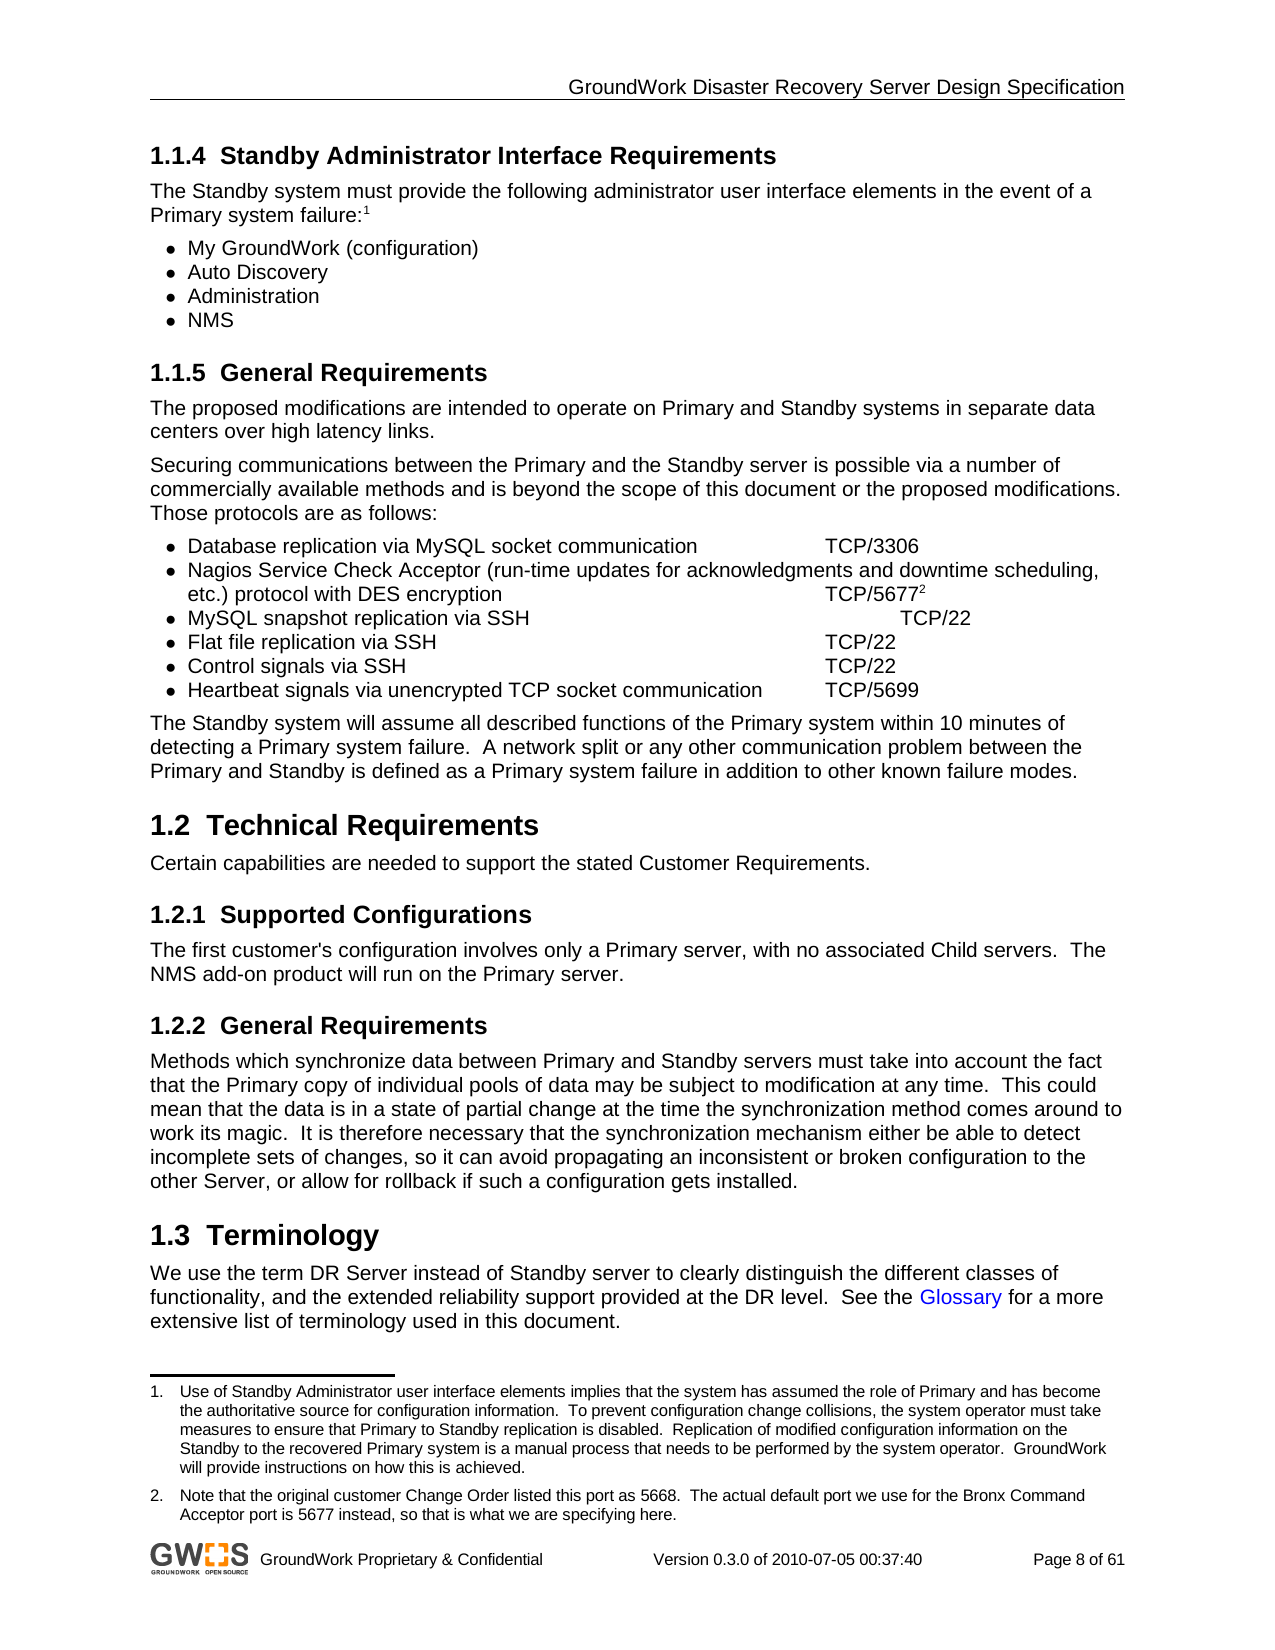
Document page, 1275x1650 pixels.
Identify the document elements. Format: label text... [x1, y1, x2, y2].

text The Standby system must provide the following administrator user interface elements in the event of a Primary system failure: [150, 179, 1125, 227]
picture [150, 1543, 248, 1575]
list MySQL snapshot replication via SSH TCP/22 [165, 606, 1125, 630]
list Heartbeat signals via unencrypted TCP socket communication TCP/5699 [165, 678, 1125, 702]
subtitle Technical Requirements [150, 808, 1125, 842]
list Control signals via SSH TCP/22 [165, 654, 1125, 678]
text We use the term DR Server instead of Standby server to clearly distinguish the different classes of functionality, and the extended reliability support provided at the DR level. See the Glossary for a more extensive list of terminology used in this document. [150, 1261, 1125, 1333]
text The first customer's configuration involves only a Primary server, with no associated Child servers. The NMS add-on product will run on the Primary server. [150, 938, 1125, 986]
text The proposed modifications are intended to operate on Primary and Standby systems in separate data centers over high latency links. [150, 395, 1125, 443]
text Use of Standby Administrator user interface elements implies that the system has assumed the role of Primary and has become the authoritative source for configuration information. To prevent configuration change collisions, the system operator must take measures to ensure that Primary to Standby replication is disabled. Replication of modified configuration information on the Standby to the recovered Primary system is a manual process that needs to be performed by the system operator. GroundWork will provide instructions on how this is achieved. [150, 1382, 1125, 1477]
list NMS [165, 308, 1125, 332]
subtitle Supported Configurations [150, 900, 1125, 929]
list Note that the original customer Change Order listed this port as 5668. The actual default port we use for the Bronx Command Acceptor port is 5677 instead, so that is what we are specifying here. [150, 1486, 1125, 1524]
text Securing communications between the Primary and the Standby server is possible via a number of commercially available methods and is beyond the scope of this document or the proposed modifications. Those protocols are as follows: [150, 452, 1125, 525]
text Certain capabilities are needed to support the stated Customer Requirements. [150, 851, 1125, 875]
list Nagios Service Check Acceptor (run-time updates for acknowledgments and downtime scheduling, etc.) protocol with DES encryption TCP/5677 [165, 558, 1125, 606]
subtitle Terminology [150, 1218, 1125, 1252]
text The Standby system will assume all described functions of the Primary system within 10 minutes of detecting a Primary system failure. A network split or any other communication problem between the Primary and Standby is defined as a Primary system failure in addition to other known failure modes. [150, 711, 1125, 783]
text Methods which synchronize data between Primary and Standby servers must take into account the fact that the Primary copy of individual pools of data may be subject to modification at any time. This could mean that the data is in a state of partial change at the time the synchronization method comes around to work its magic. It is therefore necessary that the synchronization mechanism either be able to detect incomplete sets of changes, so it can avoid propagating an inconsistent or broken configuration to the other Server, or allow for rollback if such a configuration gets installed. [150, 1049, 1125, 1193]
list Auto Discovery [165, 260, 1125, 284]
subtitle General Requirements [150, 1011, 1125, 1040]
list Administration [165, 284, 1125, 308]
list Database replication via MySQL socket communication TCP/3306 [165, 534, 1125, 558]
list Flat file replication via SSH TCP/22 [165, 630, 1125, 654]
subtitle General Requirements [150, 357, 1125, 386]
list My GroundWork (configuration) [165, 236, 1125, 260]
subtitle Standby Administrator Interface Requirements [150, 141, 1125, 170]
